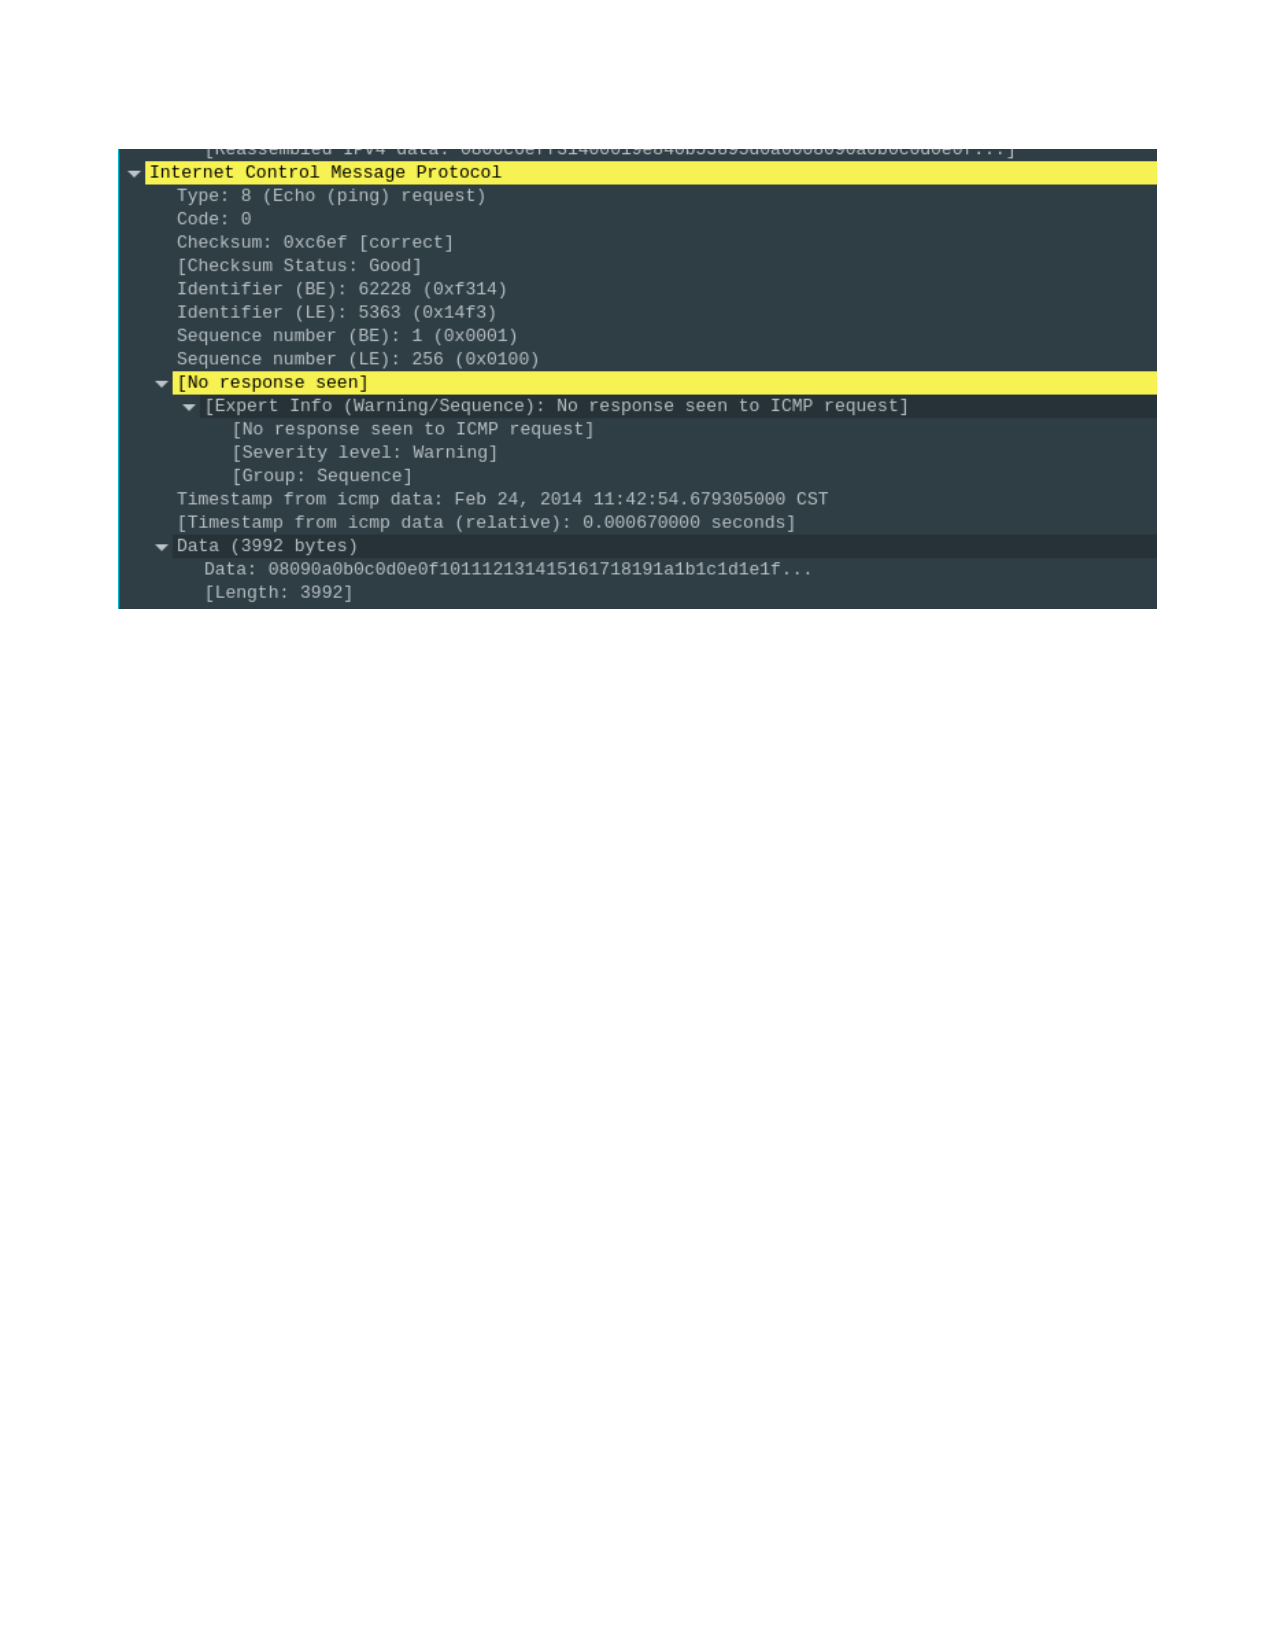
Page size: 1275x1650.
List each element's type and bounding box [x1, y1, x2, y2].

picture [118, 149, 1157, 609]
